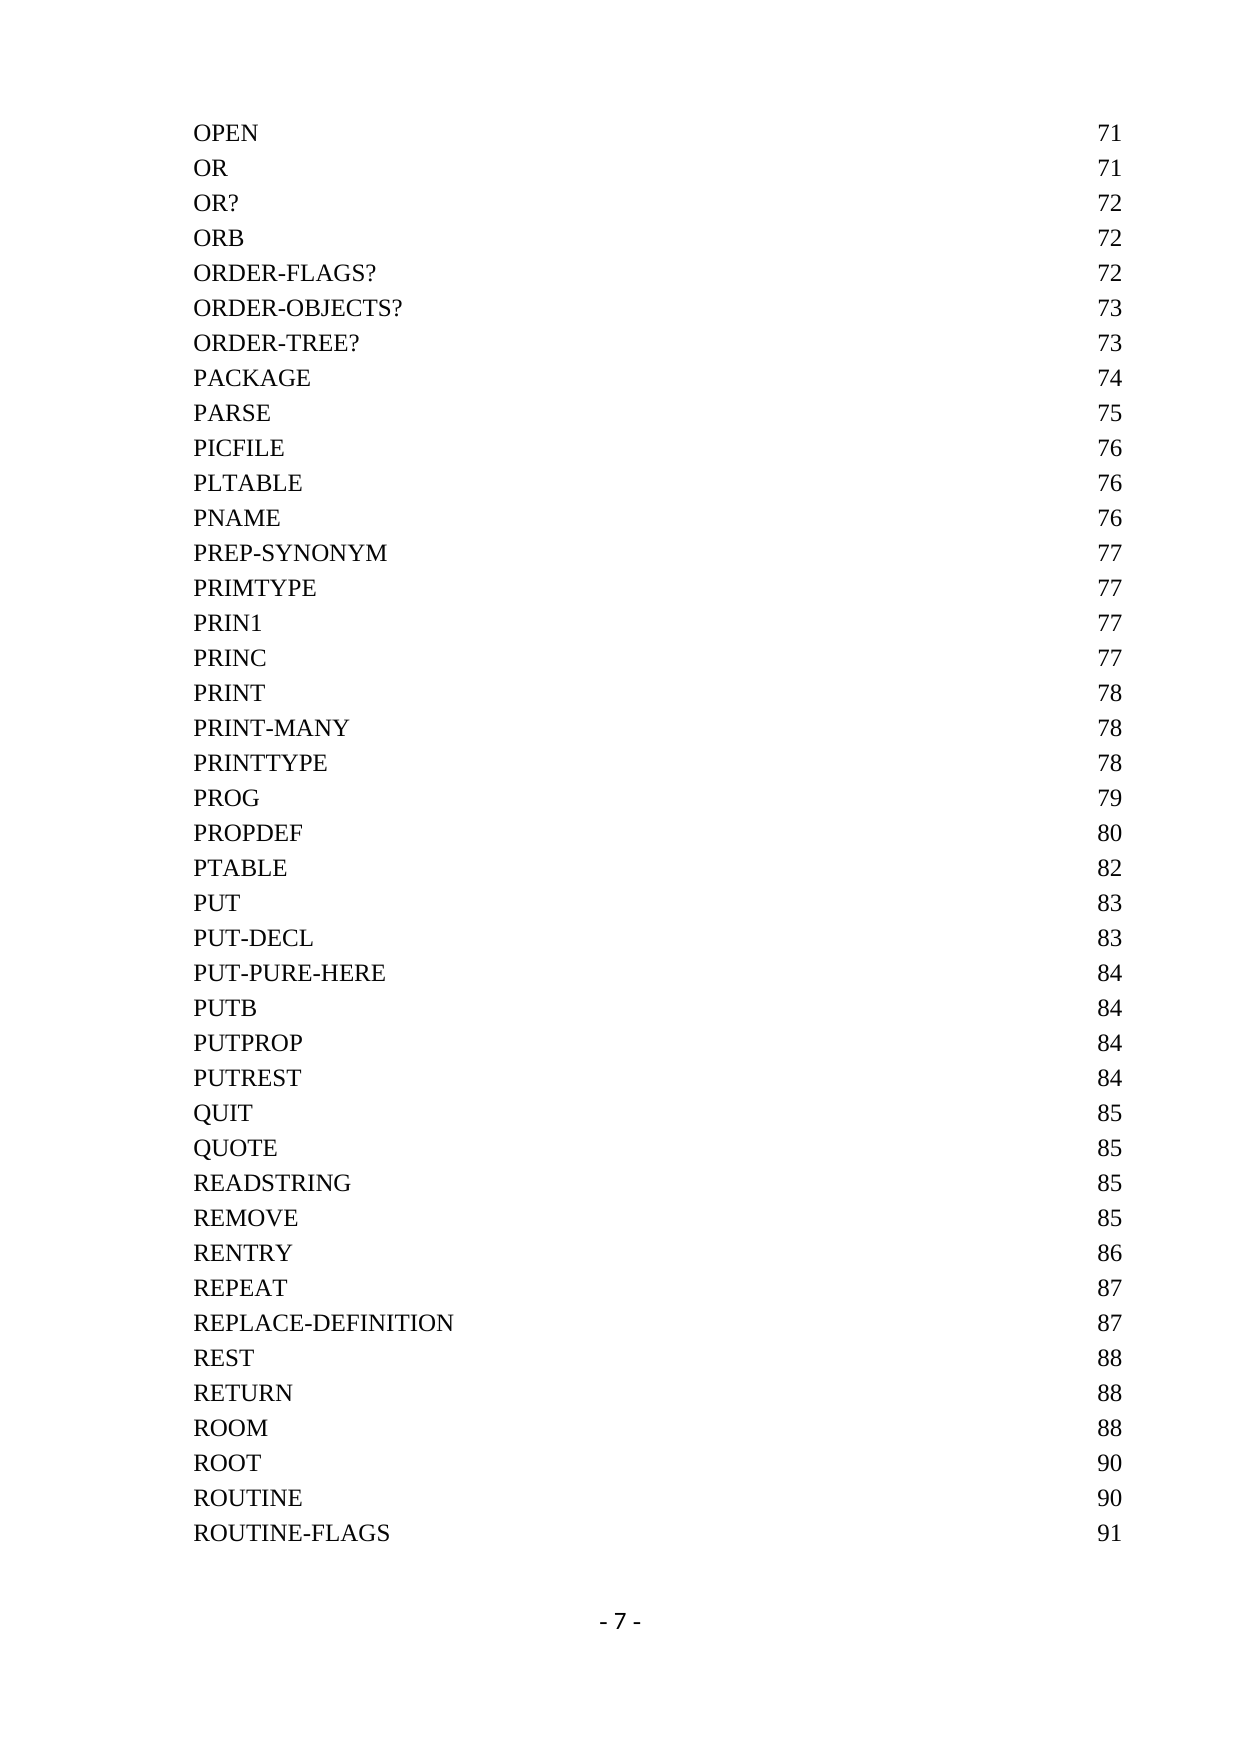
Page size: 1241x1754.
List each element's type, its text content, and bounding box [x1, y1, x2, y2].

text PUT 83 [193, 888, 1122, 917]
text QUOTE 85 [193, 1133, 1122, 1162]
text ROOT 90 [193, 1448, 1122, 1477]
text PNAME 76 [193, 503, 1122, 532]
text PARSE 75 [193, 398, 1122, 427]
text READSTRING 85 [193, 1168, 1122, 1197]
text PACKAGE 74 [193, 363, 1122, 392]
text REPLACE-DEFINITION 87 [193, 1308, 1122, 1337]
text PRIMTYPE 77 [193, 573, 1122, 602]
text PRINT-MANY 78 [193, 713, 1122, 742]
text PICFILE 76 [193, 433, 1122, 462]
text PUT-PURE-HERE 84 [193, 958, 1122, 987]
text PTABLE 82 [193, 853, 1122, 882]
text RENTRY 86 [193, 1238, 1122, 1267]
text ORDER-FLAGS? 72 [193, 258, 1122, 287]
text ORDER-OBJECTS? 73 [193, 293, 1122, 322]
text RETURN 88 [193, 1378, 1122, 1407]
text PRINC 77 [193, 643, 1122, 672]
text PRINTTYPE 78 [193, 748, 1122, 777]
text PUTPROP 84 [193, 1028, 1122, 1057]
text OR 71 [193, 153, 1122, 182]
text ROUTINE 90 [193, 1483, 1122, 1512]
text REST 88 [193, 1343, 1122, 1372]
text PUT-DECL 83 [193, 923, 1122, 952]
text QUIT 85 [193, 1098, 1122, 1127]
text PROG 79 [193, 783, 1122, 812]
text ORB 72 [193, 223, 1122, 252]
text PRIN1 77 [193, 608, 1122, 637]
text PUTB 84 [193, 993, 1122, 1022]
text PRINT 78 [193, 678, 1122, 707]
text PUTREST 84 [193, 1063, 1122, 1092]
text ORDER-TREE? 73 [193, 328, 1122, 357]
text REMOVE 85 [193, 1203, 1122, 1232]
text ROOM 88 [193, 1413, 1122, 1442]
text PROPDEF 80 [193, 818, 1122, 847]
text PLTABLE 76 [193, 468, 1122, 497]
text ROUTINE-FLAGS 91 [193, 1518, 1122, 1547]
text REPEAT 87 [193, 1273, 1122, 1302]
text PREP-SYNONYM 77 [193, 538, 1122, 567]
text OPEN 71 [193, 118, 1122, 147]
text OR? 72 [193, 188, 1122, 217]
